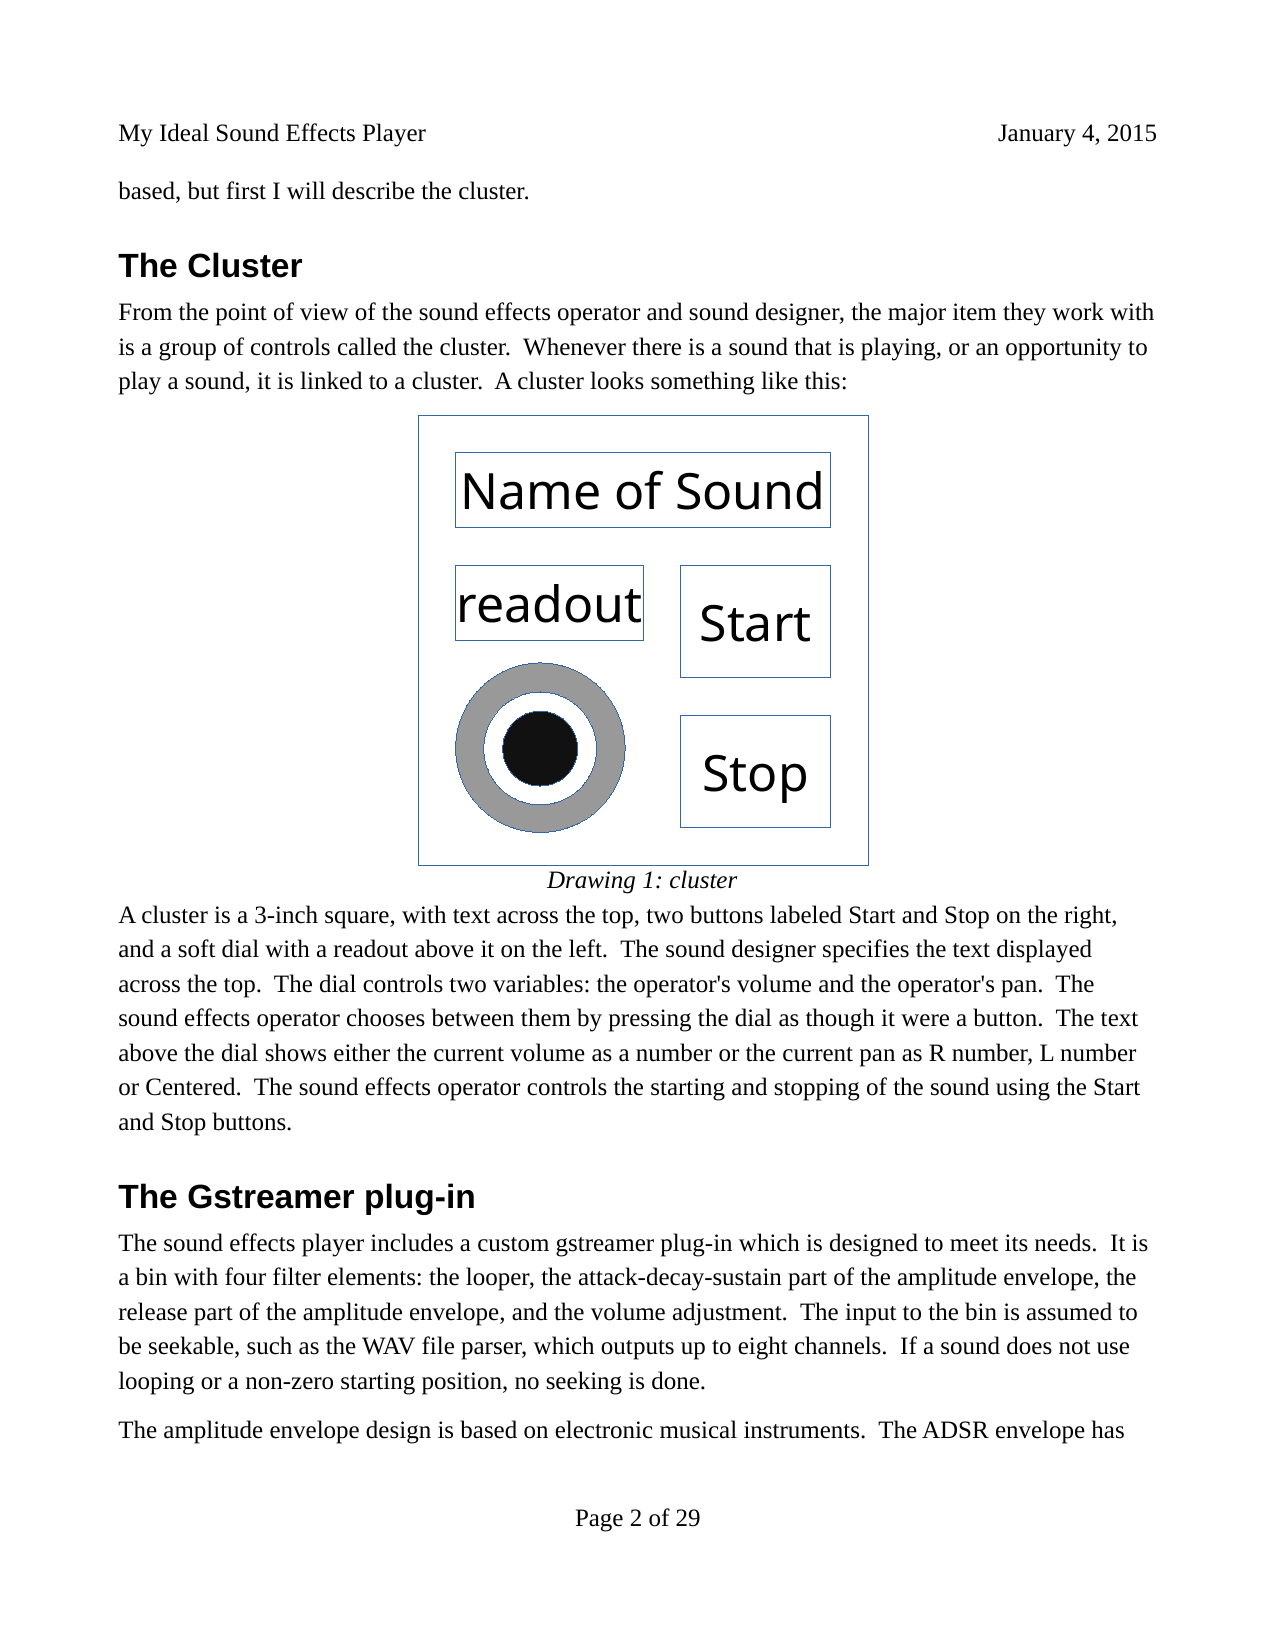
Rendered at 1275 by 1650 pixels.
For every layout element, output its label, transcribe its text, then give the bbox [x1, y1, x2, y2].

text The sound effects player includes a custom gstreamer plug-in which is designed to meet its needs. It is a bin with four filter elements: the looper, the attack-decay-sustain part of the amplitude envelope, the release part of the amplitude envelope, and the volume adjustment. The input to the bin is assumed to be seekable, such as the WAV file parser, which outputs up to eight channels. If a sound does not use looping or a non-zero starting position, no seeking is done. [118, 1228, 1157, 1395]
picture [419, 416, 868, 865]
subtitle The Cluster [118, 246, 1157, 285]
text From the point of view of the sound effects operator and sound designer, the major item they work with is a group of controls called the cluster. Whenever there is a sound that is playing, or an opportunity to play a sound, it is linked to a cluster. A cluster looks something like this: [118, 297, 1157, 395]
text based, but first I will describe the cluster. [118, 176, 1157, 205]
subtitle The Gstreamer plug-in [118, 1177, 1157, 1216]
text A cluster is a 3-inch square, with text across the top, two buttons labeled Start and Stop on the right, and a soft dial with a readout above it on the left. The sound designer specifies the text displayed across the top. The dial controls two variables: the operator's volume and the operator's pan. The sound effects operator chooses between them by pressing the dial as though it were a button. The text above the dial shows either the current volume as a number or the current pan as R number, L number or Centered. The sound effects operator controls the starting and stopping of the sound using the Start and Stop buttons. [118, 894, 1157, 1136]
text The amplitude envelope design is based on electronic musical instruments. The ADSR envelope has [118, 1415, 1157, 1444]
text Drawing 1: cluster [118, 428, 1168, 894]
